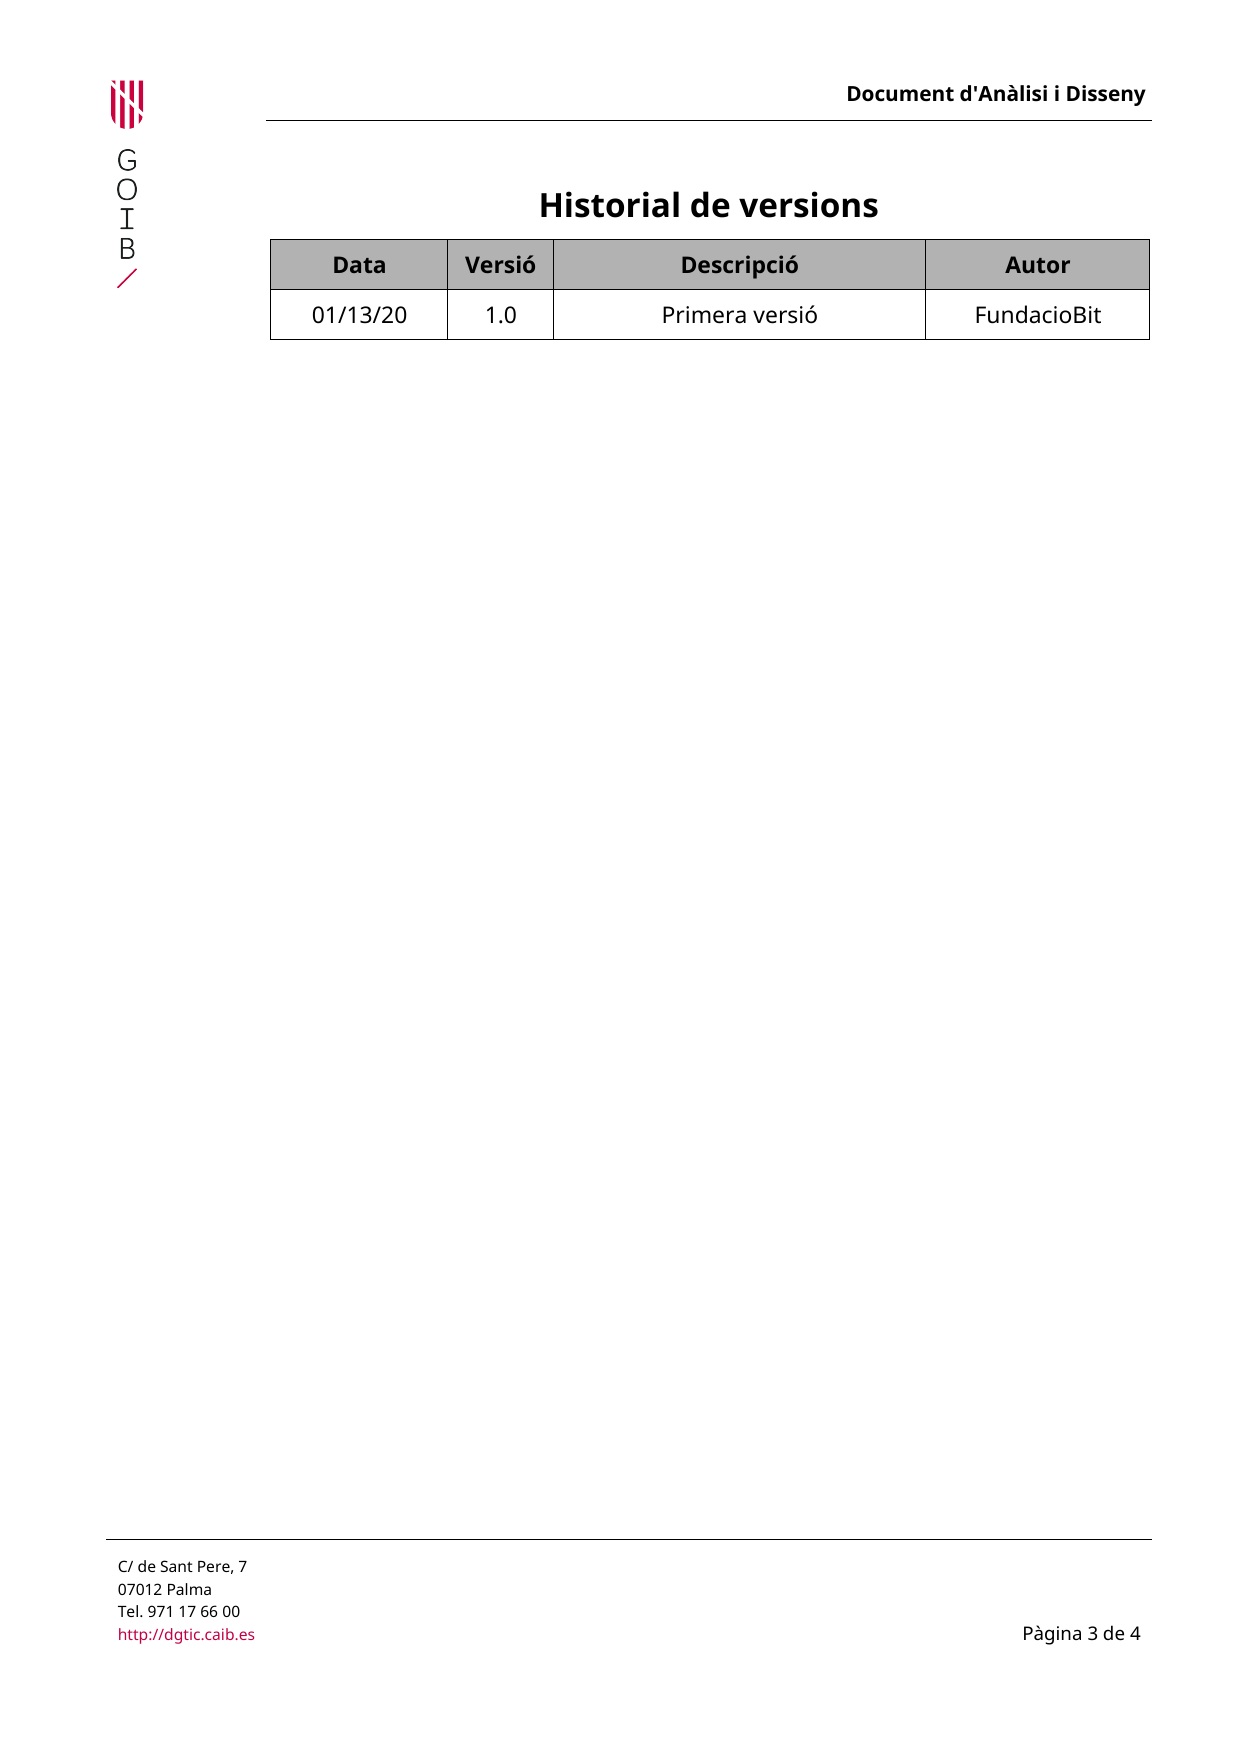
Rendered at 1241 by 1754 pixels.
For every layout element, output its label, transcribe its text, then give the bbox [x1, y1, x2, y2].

table_cell FundacioBit [926, 290, 1149, 339]
table_header Descripció [554, 240, 925, 289]
table_cell Primera versió [554, 290, 925, 339]
table_cell 13/01/20 [271, 290, 447, 339]
subtitle Historial de versions [266, 181, 1152, 227]
table_header Versió [448, 240, 553, 289]
table_header Data [271, 240, 447, 289]
table_cell 1.0 [448, 290, 553, 339]
table_header Autor [926, 240, 1149, 289]
picture [82, 57, 172, 319]
